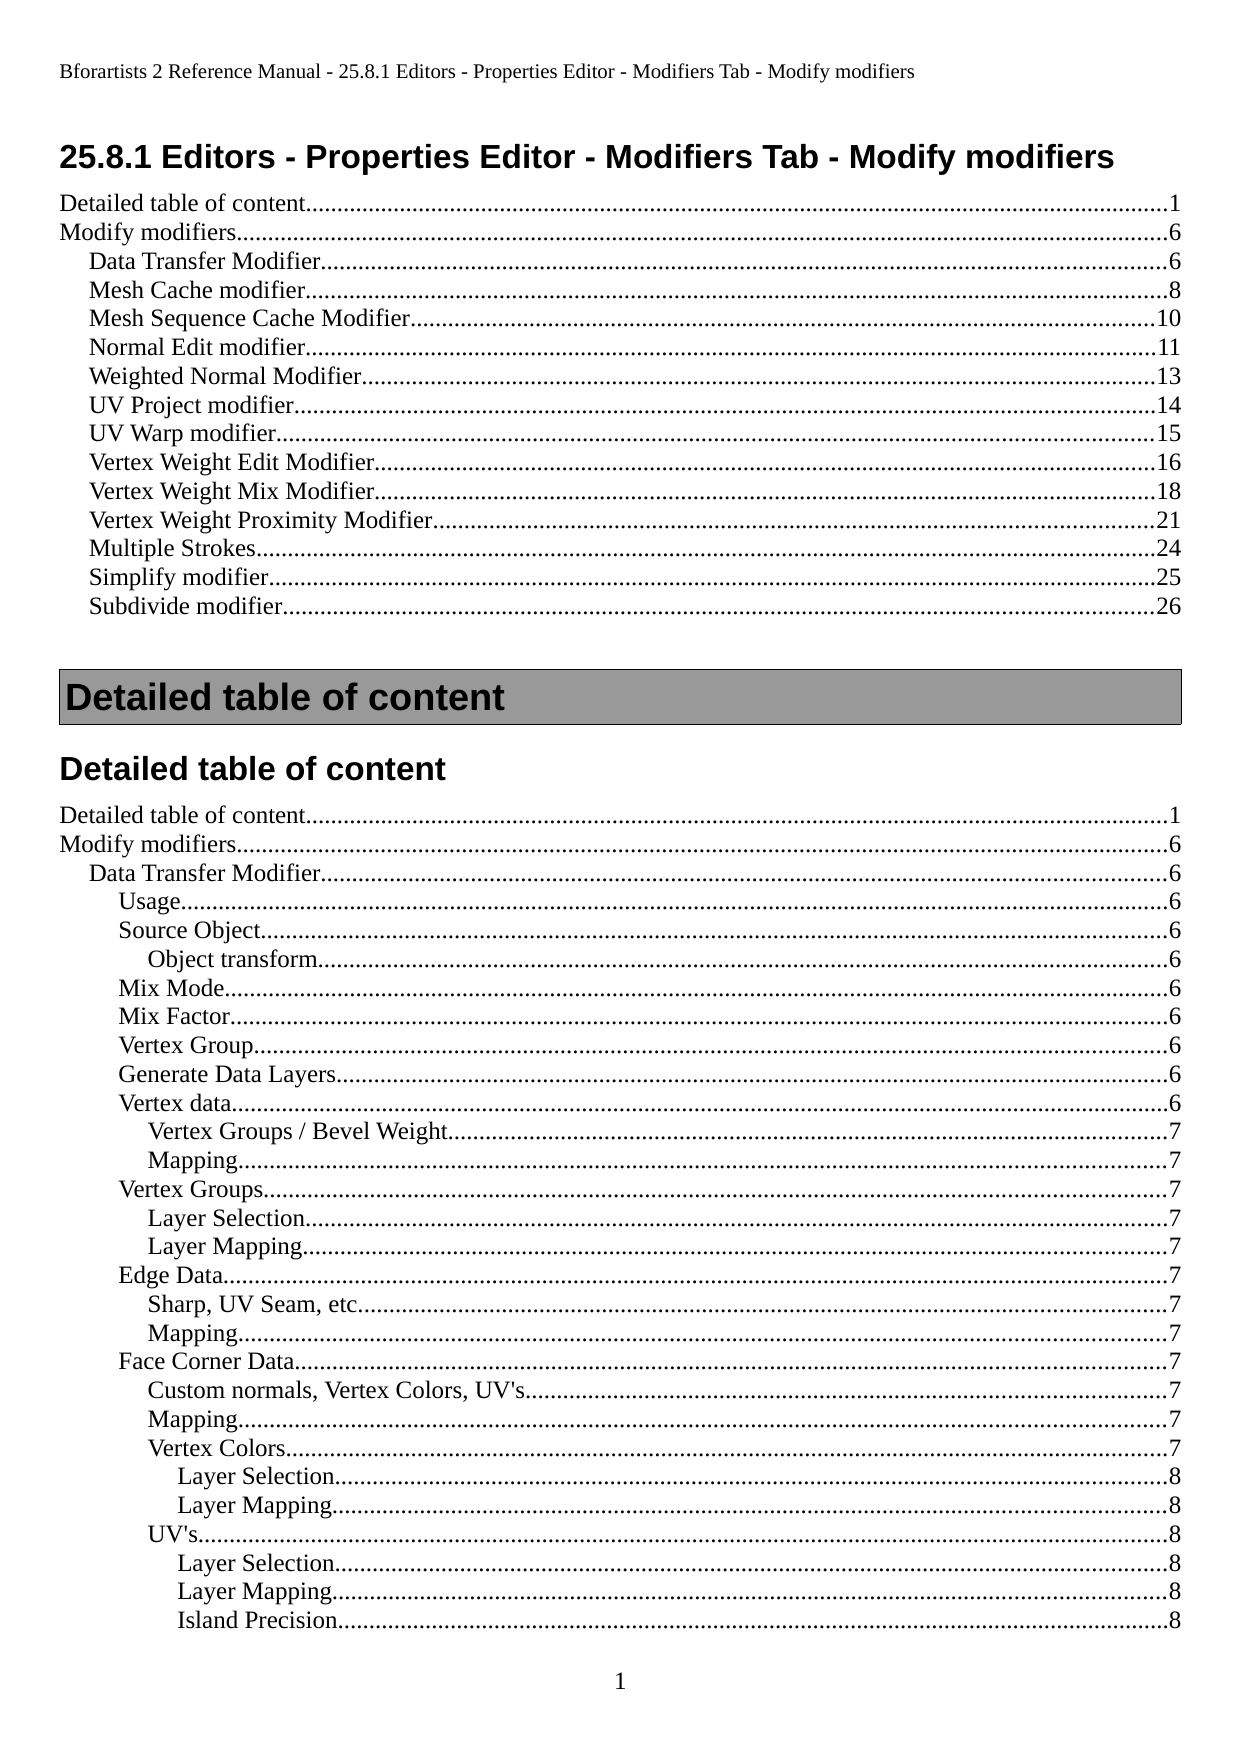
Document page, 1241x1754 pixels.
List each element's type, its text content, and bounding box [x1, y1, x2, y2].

text Vertex Weight Mix Modifier 18 [88, 476, 1181, 505]
text Layer Mapping 8 [177, 1490, 1181, 1519]
text Vertex Group 6 [118, 1030, 1181, 1059]
text Mesh Sequence Cache Modifier 10 [88, 303, 1181, 332]
text Layer Selection 7 [147, 1203, 1181, 1231]
text Mix Factor 6 [118, 1001, 1181, 1030]
text UV Project modifier 14 [88, 390, 1181, 418]
text Vertex data 6 [118, 1088, 1181, 1116]
text Vertex Groups / Bevel Weight 7 [147, 1116, 1181, 1145]
text Generate Data Layers 6 [118, 1059, 1181, 1088]
text Detailed table of content 1 [59, 800, 1181, 829]
text Layer Mapping 7 [147, 1231, 1181, 1260]
text Subdivide modifier 26 [88, 591, 1181, 620]
text Vertex Weight Proximity Modifier 21 [88, 505, 1181, 533]
text Vertex Weight Edit Modifier 16 [88, 447, 1181, 476]
subtitle 25.8.1 Editors - Properties Editor - Modifiers Tab - Modify modifiers [59, 138, 1181, 176]
text Mapping 7 [147, 1404, 1181, 1433]
text Vertex Colors 7 [147, 1433, 1181, 1461]
text Multiple Strokes 24 [88, 533, 1181, 562]
text Simplify modifier 25 [88, 562, 1181, 591]
table_header Detailed table of content [60, 670, 1181, 724]
text Mapping 7 [147, 1318, 1181, 1346]
text Layer Selection 8 [177, 1461, 1181, 1490]
text Layer Selection 8 [177, 1548, 1181, 1576]
text Modify modifiers 6 [59, 217, 1181, 246]
text Sharp, UV Seam, etc. 7 [147, 1289, 1181, 1318]
text Mesh Cache modifier 8 [88, 275, 1181, 303]
text Mix Mode 6 [118, 973, 1181, 1001]
text Object transform 6 [147, 944, 1181, 973]
text Weighted Normal Modifier 13 [88, 361, 1181, 390]
text Island Precision 8 [177, 1605, 1181, 1634]
text Data Transfer Modifier 6 [88, 246, 1181, 275]
subtitle Detailed table of content [59, 749, 1181, 788]
text Face Corner Data 7 [118, 1346, 1181, 1375]
text Custom normals, Vertex Colors, UV's 7 [147, 1375, 1181, 1404]
text UV's 8 [147, 1519, 1181, 1548]
text Edge Data 7 [118, 1260, 1181, 1289]
text Detailed table of content 1 [59, 188, 1181, 217]
text Data Transfer Modifier 6 [88, 858, 1181, 886]
text Modify modifiers 6 [59, 829, 1181, 858]
text Layer Mapping 8 [177, 1576, 1181, 1605]
text Usage 6 [118, 886, 1181, 915]
text Mapping 7 [147, 1145, 1181, 1174]
text Normal Edit modifier 11 [88, 332, 1181, 361]
text Source Object 6 [118, 915, 1181, 944]
text UV Warp modifier 15 [88, 418, 1181, 447]
text Vertex Groups 7 [118, 1174, 1181, 1203]
